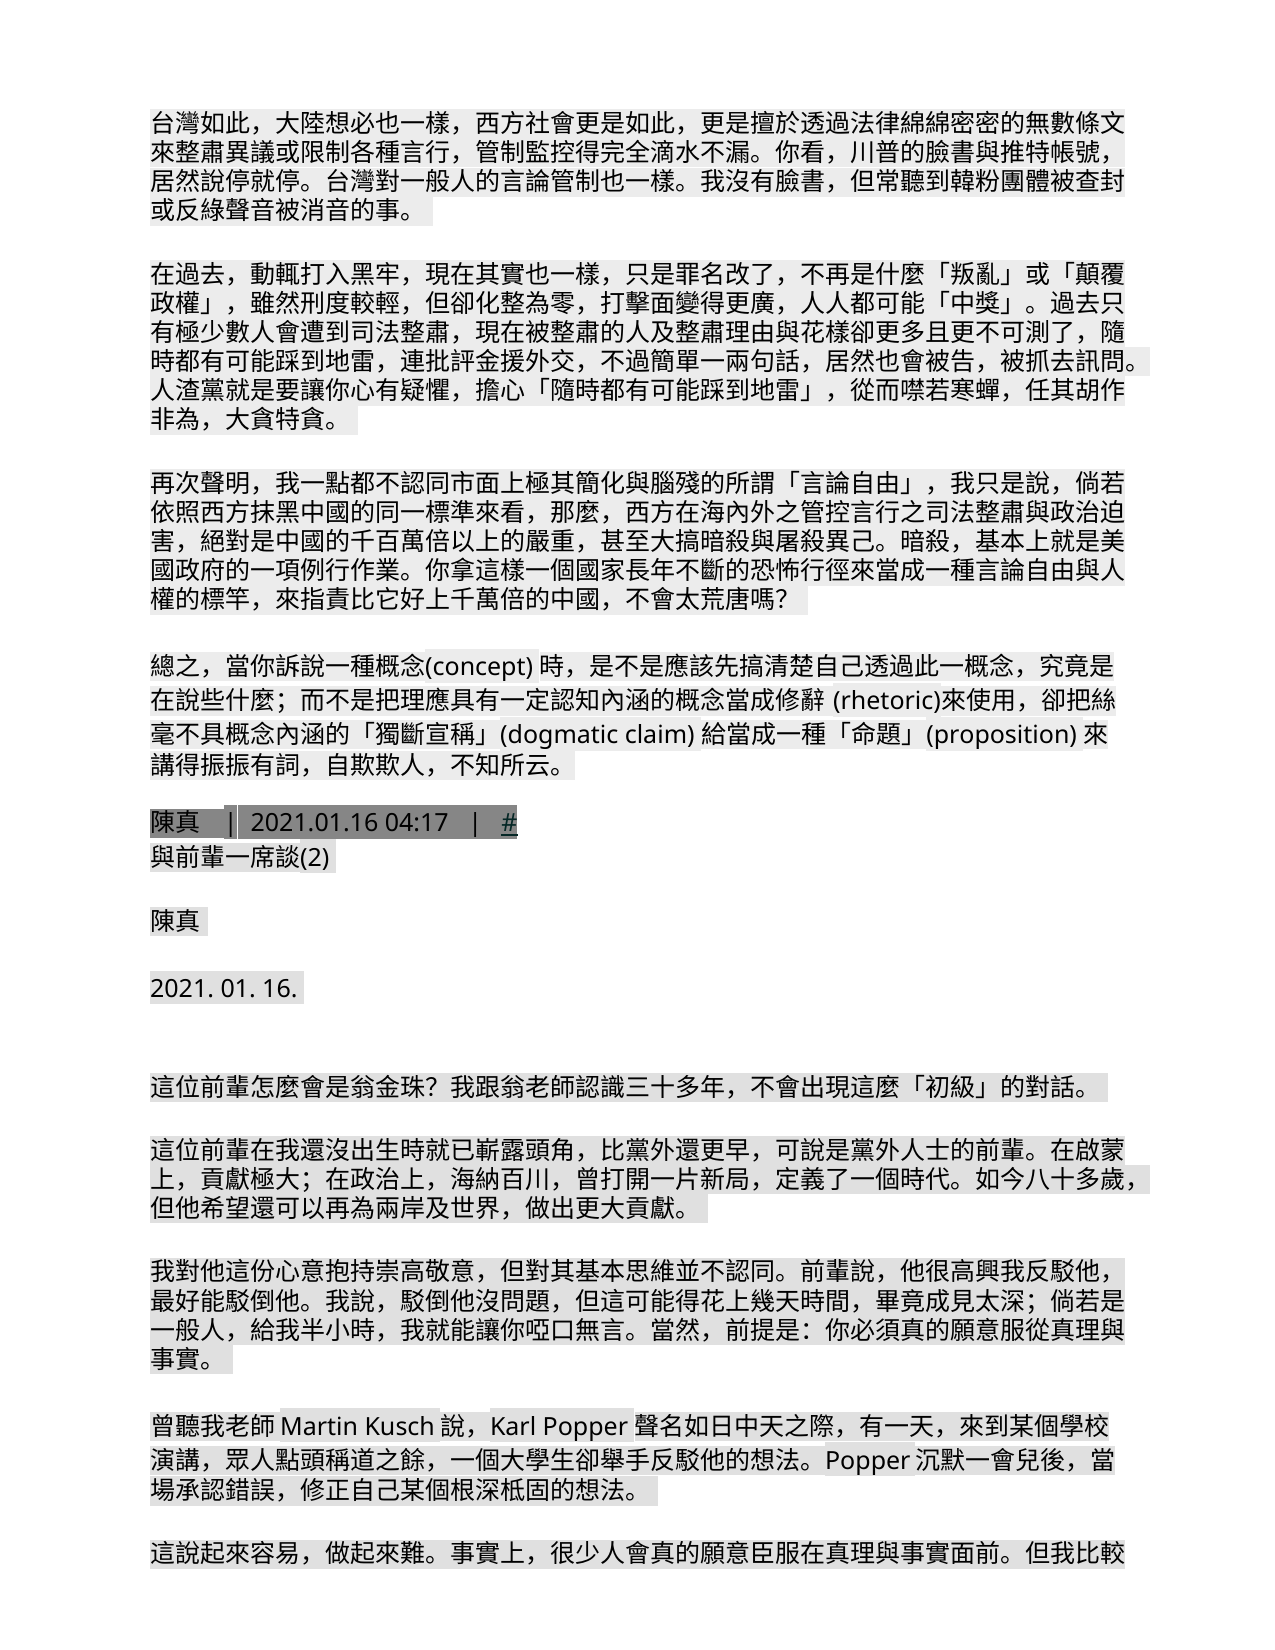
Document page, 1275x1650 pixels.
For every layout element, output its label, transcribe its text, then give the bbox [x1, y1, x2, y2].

text 與前輩一席談(2) 陳真 2021. 01. 16. 這位前輩怎麼會是翁金珠？我跟翁老師認識三十多年，不會出現這麼「初級」的對話。 這位前輩在我還沒出生時就已嶄露頭角，比黨外還更早，可說是黨外人士的前輩。在啟蒙上，貢獻極大；在政治上，海納百川，曾打開一片新局，定義了一個時代。如今八十多歲，但他希望還可以再為兩岸及世界，做出更大貢獻。 我對他這份心意抱持崇高敬意，但對其基本思維並不認同。前輩說，他很高興我反駁他，最好能駁倒他。我說，駁倒他沒問題，但這可能得花上幾天時間，畢竟成見太深；倘若是一般人，給我半小時，我就能讓你啞口無言。當然，前提是：你必須真的願意服從真理與事實。 曾聽我老師Martin Kusch說，Karl Popper 聲名如日中天之際，有一天，來到某個學校演講，眾人點頭稱道之餘，一個大學生卻舉手反駁他的想法。Popper沉默一會兒後，當場承認錯誤，修正自己某個根深柢固的想法。 這說起來容易，做起來難。事實上，很少人會真的願意臣服在真理與事實面前。但我比較沒有這個毛病，因為許多真理就像數學一樣，硬凹或硬要胡扯瞎掰其實只是羞辱了自己，透露自身理性能力的薄弱。 我從大約1998-1999年就開始反民進黨，與之敵對。這等於是說，做為一個老黨外，做為一個建黨黨員，我必須和過去幾乎所有朋友與同志翻臉，跟他們站在對立面；我原本交遊廣闊，瞬間「舉目無親」，得罪所有朋友。 那時候(1998-1999年)的民進黨之邪惡與墮落，跟現在這個人渣黨根本不能比。但是，當黨從那時候突然吹起「愛台灣」的鬥爭號角時，我就知道台灣藍綠權力結構將重組，這個黨將走向法西斯。我怎麼可能跟法西斯為伍？ 記得那時候，我還跑去郵局，寄了一張聖誕卡片去民進黨中央黨部。那時候的黨主席就是我的留學推薦人之一--林義雄。我在卡片中寫道：貴黨如此胡作非為，簡直是青出於藍，而且顯然有恃無恐，看來，貴黨應該很快就能執政。 我的預言，一兩年後就實現了，民進黨成為執政黨，開啟台灣沉淪的新紀元。 前輩問我，還跟林義雄碰面嗎？我搖搖頭。我早已「舉目無親」二十多年，過去的所有朋友與同志關係，幾乎徹底斷絕。 很多人藍綠通吃，對此我常感不解。我沒有那麼好的「社交能力」，我不知道如何一方面痛恨人渣黨的邪惡作為，一方面卻又跟他們稱兄道弟。 斷絕了綠的，至於藍的，跟我八字亦不合，他們當然也不會鳥我。幾年前，因為王炳忠等人的共諜案，我申請加入新黨以示聲援，黨費一千元也繳了，結果人家並不歡迎我入黨。不歡迎就算了，到現在一千元黨費也還沒還我。 這些都是細節，我只是想說：我們應該讓理性起作用，當你發現錯誤時，就應承認錯誤，而不是堅持己見，瞎掰到底。 我跟前輩說，我在1989年因為主張台獨，被以叛亂罪論處，限制出境，無法依照原計畫出國讀書，只好留下來當醫生，卻差點連醫生也沒法當 (叛亂犯定讞是不能當醫師的)，到處「被辭職」。 政治給我及家人帶來極大的痛苦與傷害。但我跟前輩說，1997年出國之後，短短一兩年內，我的整個想法就變了，旋即由獨轉統，而且開始反美，因為近距離目睹西方社會之種種醜陋至極的血腥惡行，並且因為有了網路及各種媒體 (包括《鳳凰衛視》)，比較容易取得關於中國的真實資訊，我很快就發現我過去的一些想法錯了。 前輩提到關於西方社會美妙的民主自由與人權，我說，在我1997年出國之前，我跟前輩一樣，相信西方社會重視人權，崇尚公義與平等，愛好民主與自由。我說，在我出國的行囊當中，甚至還帶著一張剪報文章，標題是《美國是個偉大的國家》，裏頭就寫著美國是個什麼「種族的大熔爐」，寬容，開放，和平，重視生命與人權等等等。 這些鬼話，在我出國一兩年內，全數拆穿，煙消雲散。事實剛好相反。西方媒體每天造謠抹黑，然後藉以發動一次又一次的血腥侵略與屠殺，甚至殺害上百萬伊拉克的兒童，一連串的恐怖戰爭，從南斯拉夫到阿富汗到伊拉克，四處姦殺擄掠，無惡不作，簡直就是惡魔，納粹也不至於如此血腥與齷齪。 前輩顯然不信，那我該怎麼讓他信呢？也許關鍵是在他自己身上，而非我所能著墨。因為，當明明白白清清楚楚的巨大事實就擺在眼前時，如果你仍然拒絕相信，拒絕服從真理與事實，旁人其實也沒法多說什麼了。 前輩的夫人幫腔說：「中國有什麼好？」我說：「應該問說，中國到底有哪裡不好？」仇視中國或反中者，得說說看，到底你是在反對中國的什麼？你們每天把中國講得那麼恐怖，到底中國是哪一點作法比不上西方的文明？ 在我看來，相較於西方的邪惡與血腥，中國意味著一種至善的力量，意味著人類發展的一種嶄新而和平、信奉誠信互助互惠原則、共存共榮的可能性，相較於西方行之多年、光是美國就打了兩百多場戰爭、信奉暴力與謊言、四處侵略與殺戮的帝國主義路線。 [150, 839, 1125, 1569]
text 與前輩一席談(3) 陳真 2021. 01. 17. 如前所述，你去國外讀書，申請學校，你是在乎學校的學術與研究環境、師資、設備與藏書等等，還是在乎它是否能夠全校師生一人一票選出校長？ 如果小小一所學校，尚且需要講究權力結構的封閉性、穩定性與專業性，為何大至一整個國家的權力結構卻非得完全開放解體至原子層次不可？就算是一個生物體，比方說人體，腦細胞和口腔細胞或肝細胞就不可能打散成粒粒細胞同質且均等的狀態。 想像一家公司，如果董事長必須由一人一票選出，那麼，這家公司將很快就會被它的競爭對手給滲透解體，進而顛覆與併吞；除非，除非公司裏頭有一小撮人，透過掌握各種核心手段、資源與行政設計，牢牢掌控所謂選舉的整個過程與結果，使得非權力核心階級幾乎不可能透過這樣一套自欺欺人的民主遊戲取得權力。 就算在極端例外狀況下，不小心讓「局外人」闖入權力核心，依然會有層層密不通風的壟斷與掌控機制(例如軍事力量，例如足以製造輿論的媒體以及擁有每個人私密檔案的情治系統等等)，使得它事實上難以改變既得利益結構。美國或西方國家就是如此。 如果這就是所謂民主，那麼，民主其實就只是另一種形式的集權或極權，不但更為隱諱封閉與穩定，而且深具欺瞞性質。這時候。所謂選舉，不過就像選左手或選右手那樣，選來選去都是選出同一個權力集團的代表人。 3. 罵領導很重要嗎？ 前輩顯然認為可以罵領導罵政府很重要。但是，你去找工作或申請學校，你會把「是否能夠罵老闆或罵校長罵老師」當成一種重要指標嗎？ 我不是說不應該罵，而是說，這怎麼會是一種評價指標？不管是學校或醫院，每隔幾年都得接受評鑑，厚厚一大本評鑑指標中，應該不會有「能否罵校長或罵院長」這項「民主」指標。 台灣每天自我陶醉什麼「民主」，事實上，不管是兩岸或東西方，在這一點上都差不多；平常隨你罵，一旦罵多了，就可能會有各種不良後果。台灣在九零年代中期之前，別說罵領導，光是「人權」二字或以西元紀年都會犯大忌。我連念高醫一年級時的考卷，都能成為我的叛亂罪證，因為我把考卷作答日期上的「民國」給塗掉，改成西元，情治與檢調單位據此認為「足資證明」我的台獨思想由來已久。 過去這幾年也一樣，而且逐漸變本加厲。你看，數百個案子，不過只是批評金援外交或是質疑為何要合法化萊克多巴胺在島內的使用，或是質疑是否隱匿疫情，許多人紛紛遭到司法整肅。蘇偉碩被告，只是成百上千的類似案子的其中之一而已；一般平民百姓，往往就在無人關注的情況下任憑當權者宰割。 你看，七成的民意反毒豬，但是幼兒園的家長們，或是醫界，儘管幾乎所有人都反對毒豬進口，但在人渣黨執政下，根本沒有幾個人敢公開出聲，個個噤若寒蟬。台灣人老是要自我吹捧什麼民主，其實只是自欺欺人。 學界更是如此，每個校園一片極端的綠油油，請問有幾個人膽敢「不綠」？更不用說「反綠」了，難道你不想升等了嗎？不想謀職或續聘了嗎？不想申請研究經費了嗎？台灣人老喜歡向對岸自吹自擂什麼言論自由，其實只是自欺欺人。 在人渣黨的統治下，不管黨內或一般民眾，大家心裏都有個戒嚴時期的「小警總」，大多數人乖得跟龜孫子似的，頂多在網路上匿名酸兩句；你要他具名挺身而出，幾個人敢？特別是所謂菁英階層，例如學界醫界或文化界，特別乖巧順從，半個多世紀來，始終如此，從未有一絲改變。 人渣黨還有一系列管制言論的花樣，有些還沒端上來，比方說，連書裏頭只是寫上一句「武漢加油」的童書，居然就被查禁；凡與大陸有關的出版品必須送審，管制程度已與戒嚴時期無異，甚至研擬連簡體字都要課以鉅額罰款。 我並不是要主張市面上那種所謂「言論自由」，我只是說，即便採用同一個標準，台灣並沒有更好。 台灣如此，大陸想必也一樣，西方社會更是如此，更是擅於透過法律綿綿密密的無數條文來整肅異議或限制各種言行，管制監控得完全滴水不漏。你看，川普的臉書與推特帳號，居然說停就停。台灣對一般人的言論管制也一樣。我沒有臉書，但常聽到韓粉團體被查封或反綠聲音被消音的事。 在過去，動輒打入黑牢，現在其實也一樣，只是罪名改了，不再是什麼「叛亂」或「顛覆政權」，雖然刑度較輕，但卻化整為零，打擊面變得更廣，人人都可能「中獎」。過去只有極少數人會遭到司法整肅，現在被整肅的人及整肅理由與花樣卻更多且更不可測了，隨時都有可能踩到地雷，連批評金援外交，不過簡單一兩句話，居然也會被告，被抓去訊問。人渣黨就是要讓你心有疑懼，擔心「隨時都有可能踩到地雷」，從而噤若寒蟬，任其胡作非為，大貪特貪。 再次聲明，我一點都不認同市面上極其簡化與腦殘的所謂「言論自由」，我只是說，倘若依照西方抹黑中國的同一標準來看，那麼，西方在海內外之管控言行之司法整肅與政治迫害，絕對是中國的千百萬倍以上的嚴重，甚至大搞暗殺與屠殺異己。暗殺，基本上就是美國政府的一項例行作業。你拿這樣一個國家長年不斷的恐怖行徑來當成一種言論自由與人權的標竿，來指責比它好上千萬倍的中國，不會太荒唐嗎？ 總之，當你訴說一種概念(concept) 時，是不是應該先搞清楚自己透過此一概念，究竟是在說些什麼；而不是把理應具有一定認知內涵的概念當成修辭 (rhetoric)來使用，卻把絲毫不具概念內涵的「獨斷宣稱」(dogmatic claim) 給當成一種「命題」(proposition) 來講得振振有詞，自欺欺人，不知所云。 [150, 75, 1125, 780]
text 陳真 | 2021.01.16 04:17 | # [150, 805, 1125, 839]
